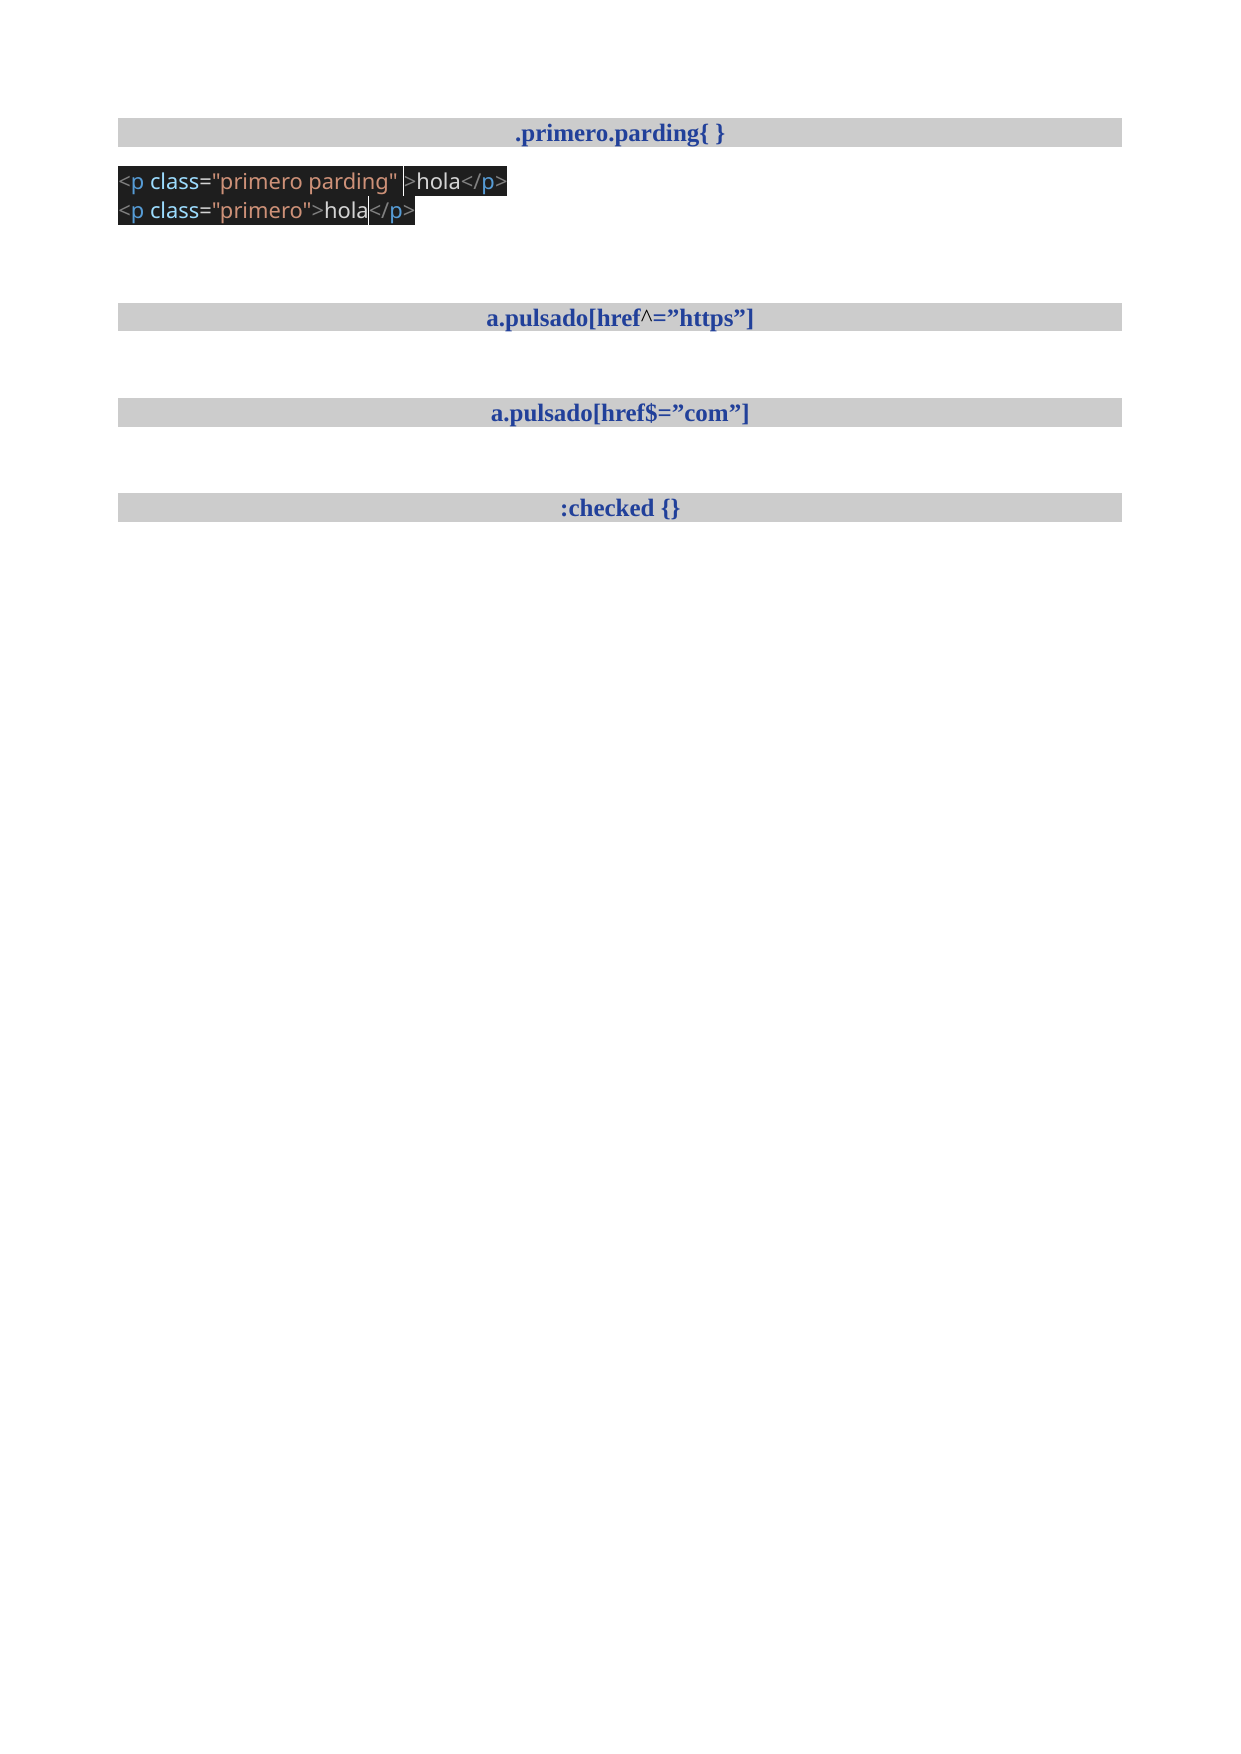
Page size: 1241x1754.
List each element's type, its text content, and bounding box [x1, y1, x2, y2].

text a.pulsado[href^=”https”] [118, 303, 1122, 331]
text .primero.parding{ } [118, 118, 1122, 147]
text :checked {} [118, 493, 1122, 522]
text <p class="primero parding" >hola</p> [118, 166, 1122, 196]
text <p class="primero">hola</p> [118, 196, 1122, 225]
text a.pulsado[href$=”com”] [118, 398, 1122, 427]
